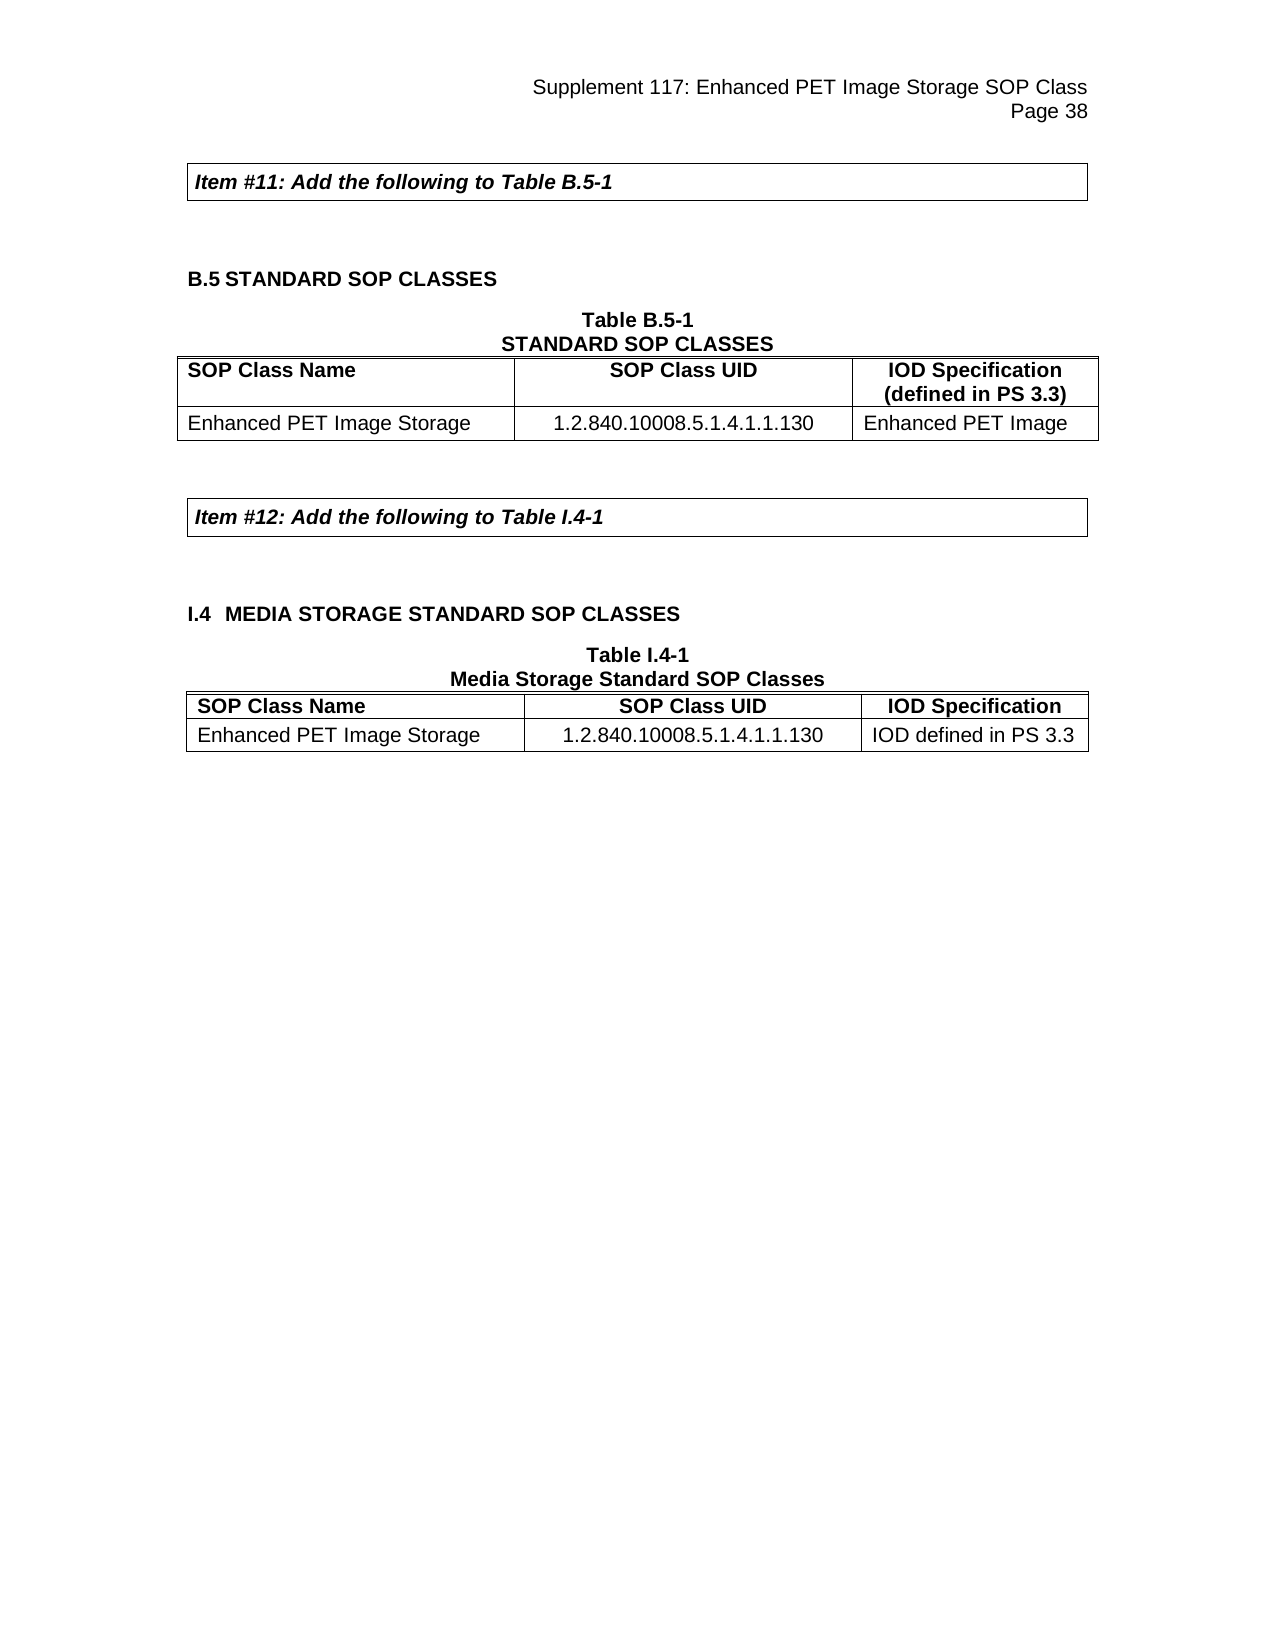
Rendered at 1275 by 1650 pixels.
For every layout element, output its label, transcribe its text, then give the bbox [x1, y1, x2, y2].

subtitle I.4 Media Storage Standard SOP Classes [187, 602, 1088, 626]
text Item #11: Add the following to Table B.5-1 [188, 164, 1087, 200]
table_header SOP Class UID [515, 359, 852, 406]
table_cell Enhanced PET Image Storage [178, 407, 514, 439]
table_header SOP Class Name [178, 359, 514, 406]
title Table I.4-1 Media Storage Standard SOP Classes [187, 643, 1088, 691]
table_cell IOD defined in PS 3.3 [862, 719, 1088, 751]
table_header SOP Class Name [187, 695, 524, 718]
table_header SOP Class UID [525, 695, 861, 718]
table_cell Enhanced PET Image [853, 407, 1098, 439]
subtitle B.5 Standard SOP classes [187, 267, 1088, 291]
table_header IOD Specification (defined in PS 3.3) [853, 359, 1098, 406]
text Item #12: Add the following to Table I.4-1 [188, 499, 1087, 536]
table_cell 1.2.840.10008.5.1.4.1.1.130 [525, 719, 861, 751]
title Table B.5-1 STANDARD SOP CLASSES [187, 308, 1088, 356]
table_cell Enhanced PET Image Storage [187, 719, 524, 751]
table_header IOD Specification [862, 695, 1088, 718]
table_cell 1.2.840.10008.5.1.4.1.1.130 [515, 407, 852, 439]
